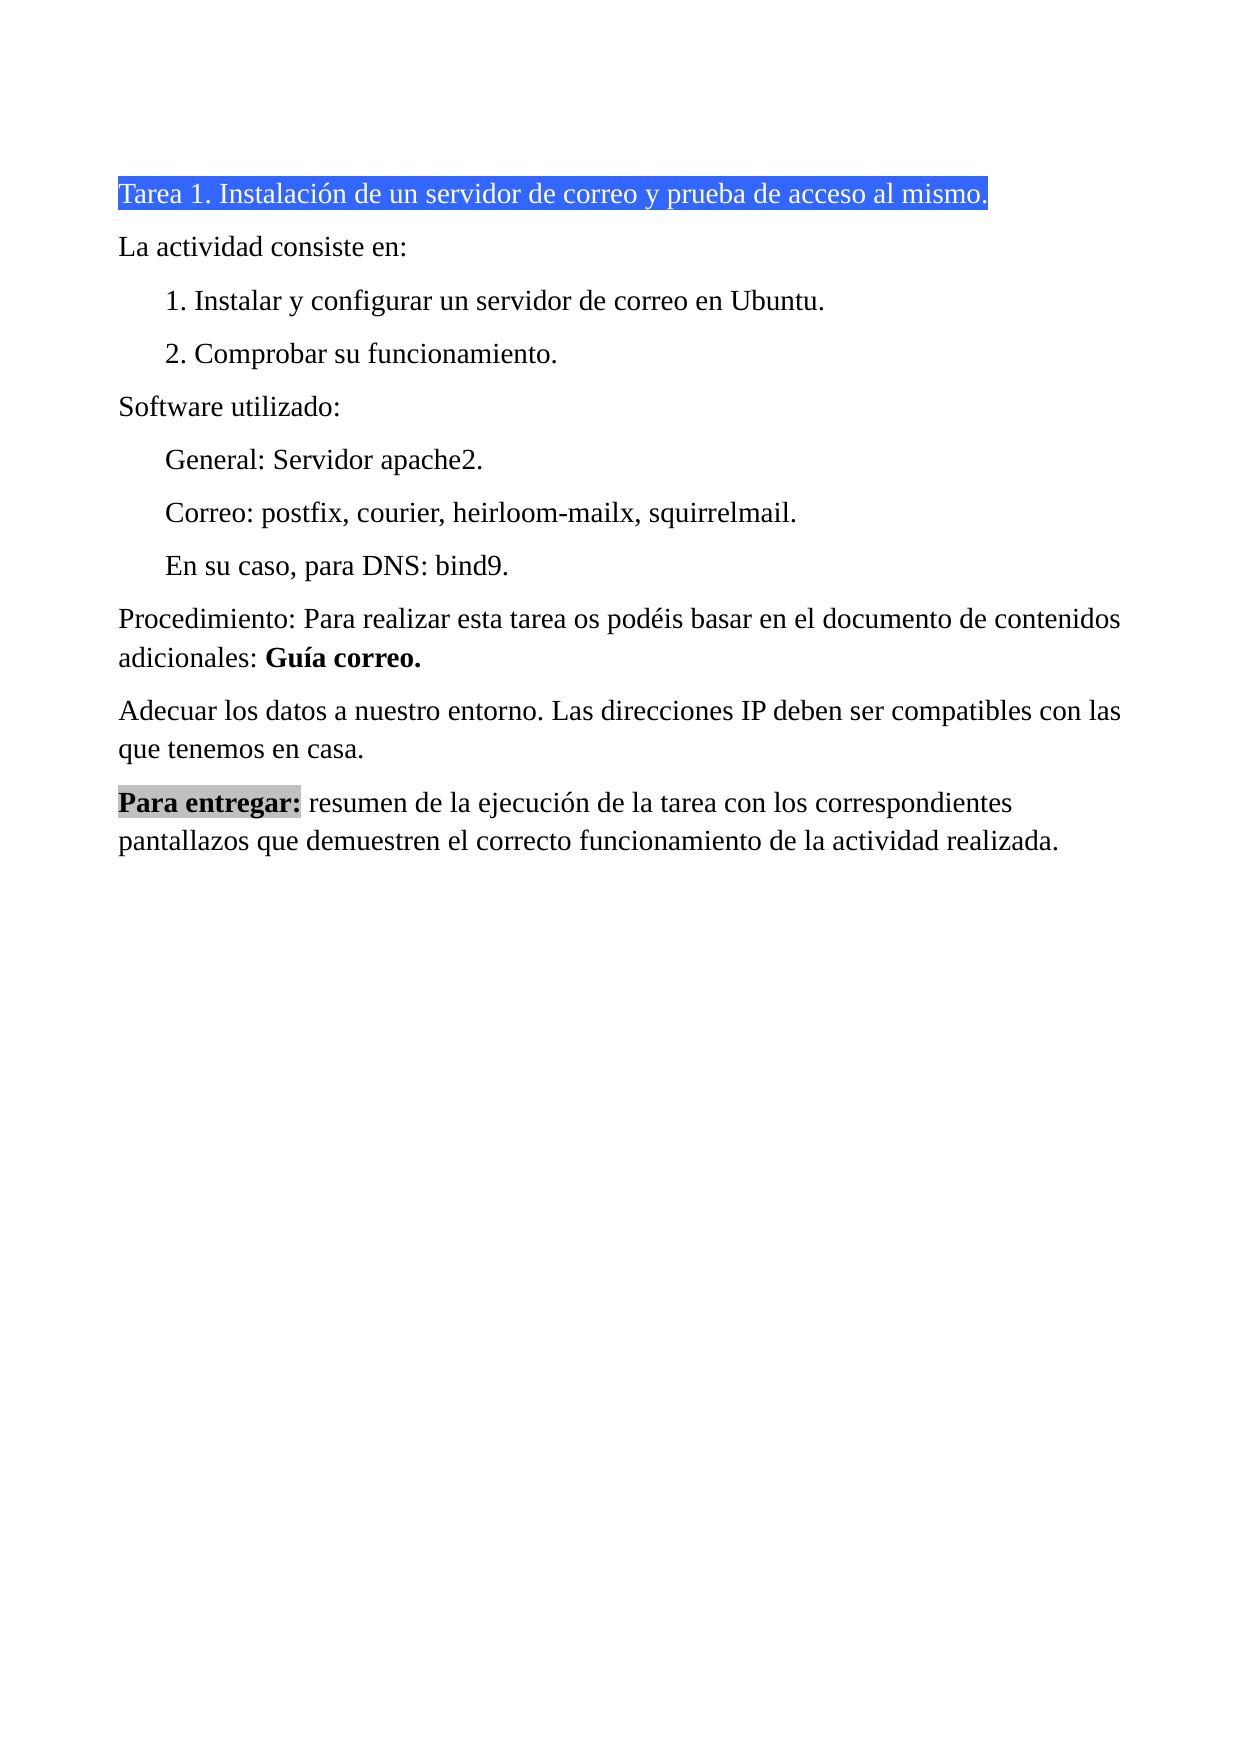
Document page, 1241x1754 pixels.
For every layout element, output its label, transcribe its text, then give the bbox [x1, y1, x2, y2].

text La actividad consiste en: [118, 229, 1122, 263]
text Adecuar los datos a nuestro entorno. Las direcciones IP deben ser compatibles con las que tenemos en casa. [118, 693, 1122, 765]
text 2. Comprobar su funcionamiento. [165, 336, 1122, 369]
text Correo: postfix, courier, heirloom-mailx, squirrelmail. [165, 495, 1122, 529]
text Software utilizado: [118, 389, 1122, 422]
text General: Servidor apache2. [165, 442, 1122, 476]
text Procedimiento: Para realizar esta tarea os podéis basar en el documento de contenidos adicionales: Guía correo. [118, 601, 1122, 673]
text Para entregar: resumen de la ejecución de la tarea con los correspondientes pantallazos que demuestren el correcto funcionamiento de la actividad realizada. [118, 785, 1122, 857]
text En su caso, para DNS: bind9. [165, 548, 1122, 582]
text 1. Instalar y configurar un servidor de correo en Ubuntu. [165, 283, 1122, 316]
text Tarea 1. Instalación de un servidor de correo y prueba de acceso al mismo. [118, 176, 1122, 210]
